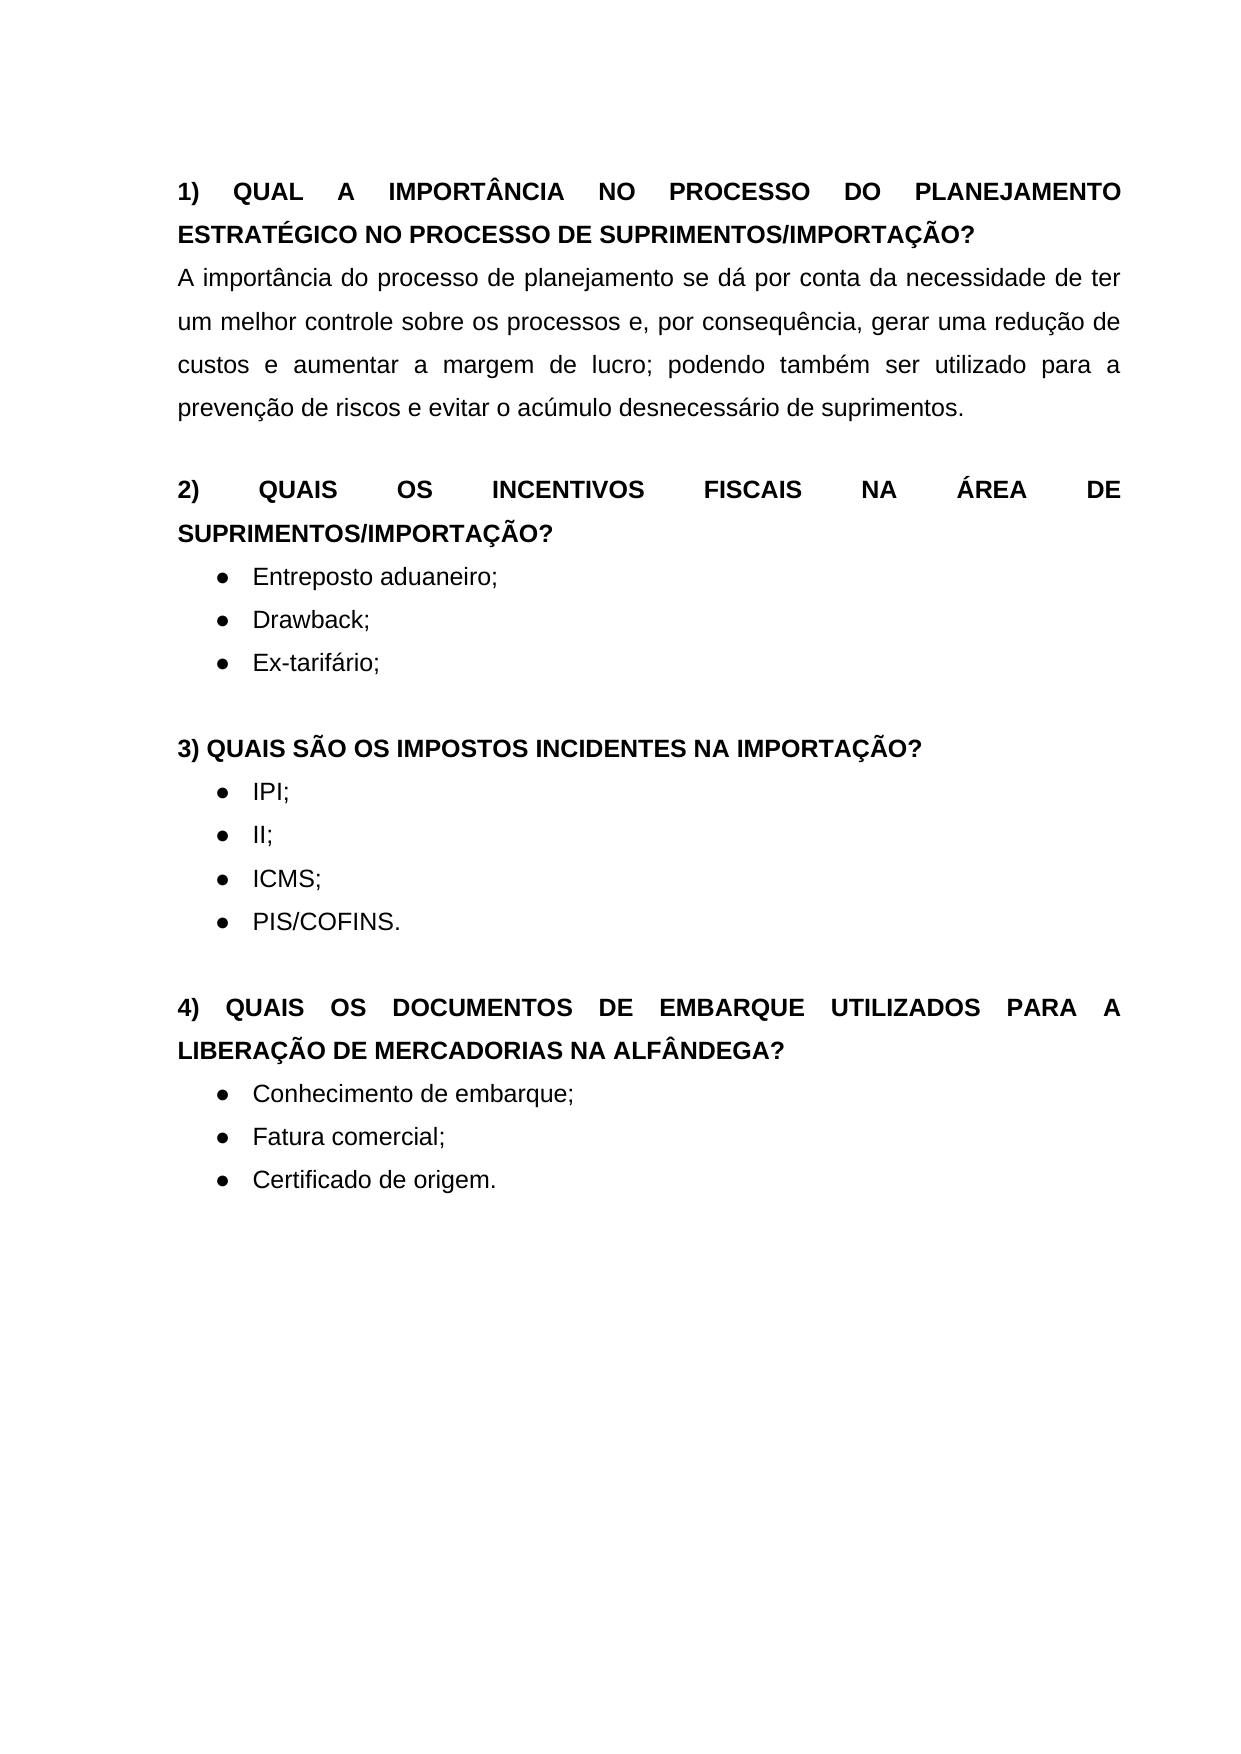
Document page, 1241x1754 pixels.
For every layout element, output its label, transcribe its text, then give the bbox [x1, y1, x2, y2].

text 1) QUAL A IMPORTÂNCIA NO PROCESSO DO PLANEJAMENTO ESTRATÉGICO NO PROCESSO DE SUPRIMENTOS/IMPORTAÇÃO? [177, 177, 1122, 249]
text 3) QUAIS SÃO OS IMPOSTOS INCIDENTES NA IMPORTAÇÃO? [177, 734, 1122, 763]
list Certificado de origem. [215, 1165, 1122, 1194]
list Ex-tarifário; [215, 648, 1122, 677]
list PIS/COFINS. [215, 907, 1122, 935]
text 2) QUAIS OS INCENTIVOS FISCAIS NA ÁREA DE SUPRIMENTOS/IMPORTAÇÃO? [177, 475, 1122, 547]
list Entreposto aduaneiro; [215, 562, 1122, 590]
text 4) QUAIS OS DOCUMENTOS DE EMBARQUE UTILIZADOS PARA A LIBERAÇÃO DE MERCADORIAS NA ALFÂNDEGA? [177, 993, 1122, 1065]
list II; [215, 820, 1122, 849]
text A importância do processo de planejamento se dá por conta da necessidade de ter um melhor controle sobre os processos e, por consequência, gerar uma redução de custos e aumentar a margem de lucro; podendo também ser utilizado para a prevenção de riscos e evitar o acúmulo desnecessário de suprimentos. [177, 263, 1122, 422]
list Drawback; [215, 605, 1122, 633]
list Conhecimento de embarque; [215, 1079, 1122, 1108]
list Fatura comercial; [215, 1122, 1122, 1151]
list IPI; [215, 777, 1122, 806]
list ICMS; [215, 863, 1122, 892]
